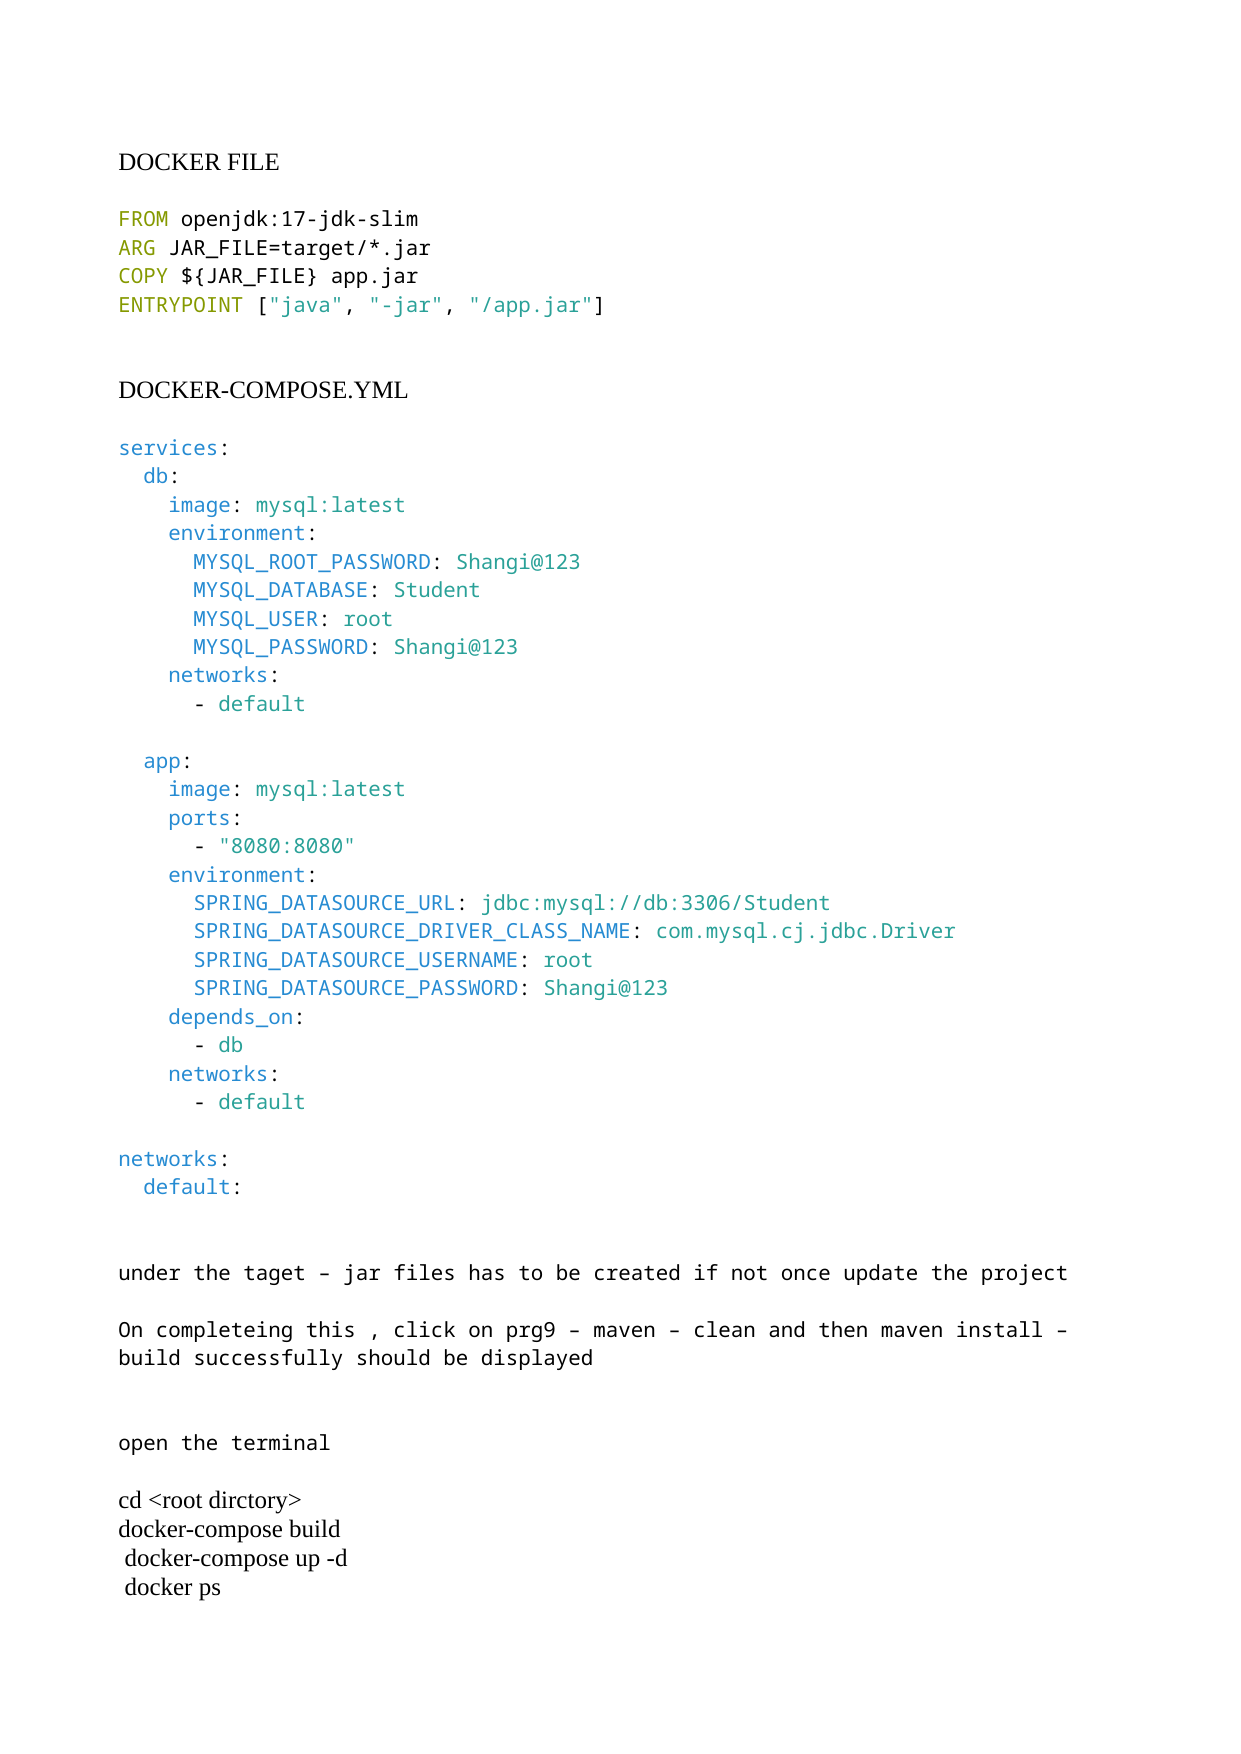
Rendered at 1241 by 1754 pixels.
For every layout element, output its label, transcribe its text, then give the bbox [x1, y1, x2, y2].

text db: [118, 462, 1122, 490]
text - db [118, 1030, 1122, 1059]
text open the terminal [118, 1428, 1122, 1457]
text cd <root dirctory> [118, 1485, 1122, 1514]
text - "8080:8080" [118, 831, 1122, 860]
text under the taget – jar files has to be created if not once update the project [118, 1258, 1122, 1286]
text docker-compose build [118, 1514, 1122, 1543]
text networks: [118, 1144, 1122, 1172]
text app: [118, 746, 1122, 774]
text FROM openjdk:17-jdk-slim [118, 204, 1122, 233]
text DOCKER FILE [118, 147, 1122, 176]
text docker-compose up -d [118, 1543, 1122, 1572]
text depends_on: [118, 1002, 1122, 1030]
text image: mysql:latest [118, 490, 1122, 518]
text - default [118, 689, 1122, 717]
text On completeing this , click on prg9 – maven – clean and then maven install – build successfully should be displayed [118, 1315, 1122, 1372]
text environment: [118, 518, 1122, 547]
text ARG JAR_FILE=target/*.jar [118, 233, 1122, 261]
text DOCKER-COMPOSE.YML [118, 376, 1122, 404]
text SPRING_DATASOURCE_URL: jdbc:mysql://db:3306/Student [118, 888, 1122, 917]
text MYSQL_USER: root [118, 604, 1122, 632]
text MYSQL_DATABASE: Student [118, 575, 1122, 604]
text ports: [118, 803, 1122, 831]
text SPRING_DATASOURCE_USERNAME: root [118, 945, 1122, 973]
text - default [118, 1087, 1122, 1116]
text services: [118, 433, 1122, 462]
text networks: [118, 661, 1122, 689]
text ENTRYPOINT ["java", "-jar", "/app.jar"] [118, 290, 1122, 318]
text SPRING_DATASOURCE_DRIVER_CLASS_NAME: com.mysql.cj.jdbc.Driver [118, 917, 1122, 945]
text networks: [118, 1059, 1122, 1087]
text COPY ${JAR_FILE} app.jar [118, 261, 1122, 290]
text docker ps [118, 1572, 1122, 1600]
text image: mysql:latest [118, 774, 1122, 803]
text MYSQL_PASSWORD: Shangi@123 [118, 632, 1122, 661]
text default: [118, 1172, 1122, 1201]
text SPRING_DATASOURCE_PASSWORD: Shangi@123 [118, 973, 1122, 1002]
text environment: [118, 860, 1122, 888]
text MYSQL_ROOT_PASSWORD: Shangi@123 [118, 547, 1122, 575]
